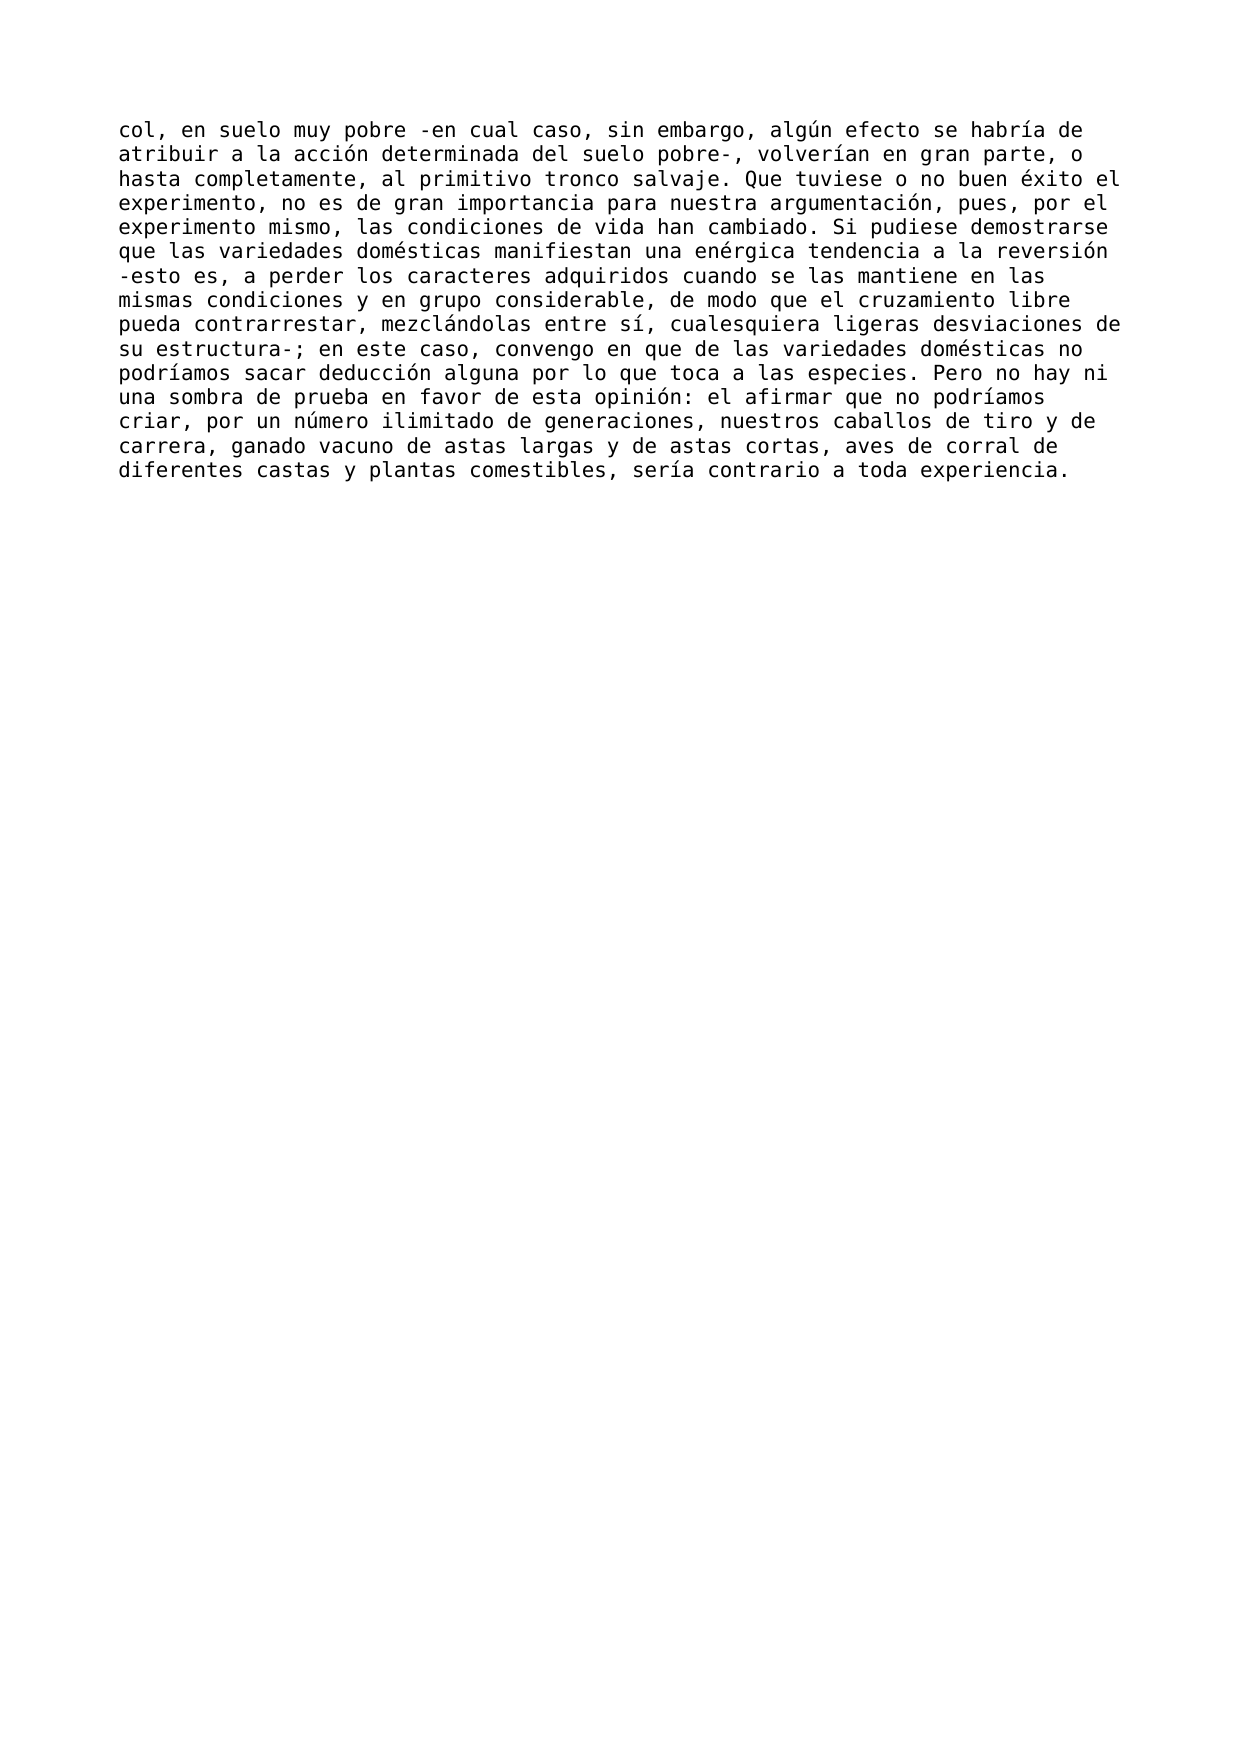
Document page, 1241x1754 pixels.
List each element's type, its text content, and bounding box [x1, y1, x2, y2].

text col, en suelo muy pobre -en cual caso, sin embargo, algún efecto se habría de atribuir a la acción determinada del suelo pobre-, volverían en gran parte, o hasta completamente, al primitivo tronco salvaje. Que tuviese o no buen éxito el experimento, no es de gran importancia para nuestra argumentación, pues, por el experimento mismo, las condiciones de vida han cambiado. Si pudiese demostrarse que las variedades domésticas manifiestan una enérgica tendencia a la reversión -esto es, a perder los caracteres adquiridos cuando se las mantiene en las mismas condiciones y en grupo considerable, de modo que el cruzamiento libre pueda contrarrestar, mezclándolas entre sí, cualesquiera ligeras desviaciones de su estructura-; en este caso, convengo en que de las variedades domésticas no podríamos sacar deducción alguna por lo que toca a las especies. Pero no hay ni una sombra de prueba en favor de esta opinión: el afirmar que no podríamos criar, por un número ilimitado de generaciones, nuestros caballos de tiro y de carrera, ganado vacuno de astas largas y de astas cortas, aves de corral de diferentes castas y plantas comestibles, sería contrario a toda experiencia. [118, 118, 1122, 482]
